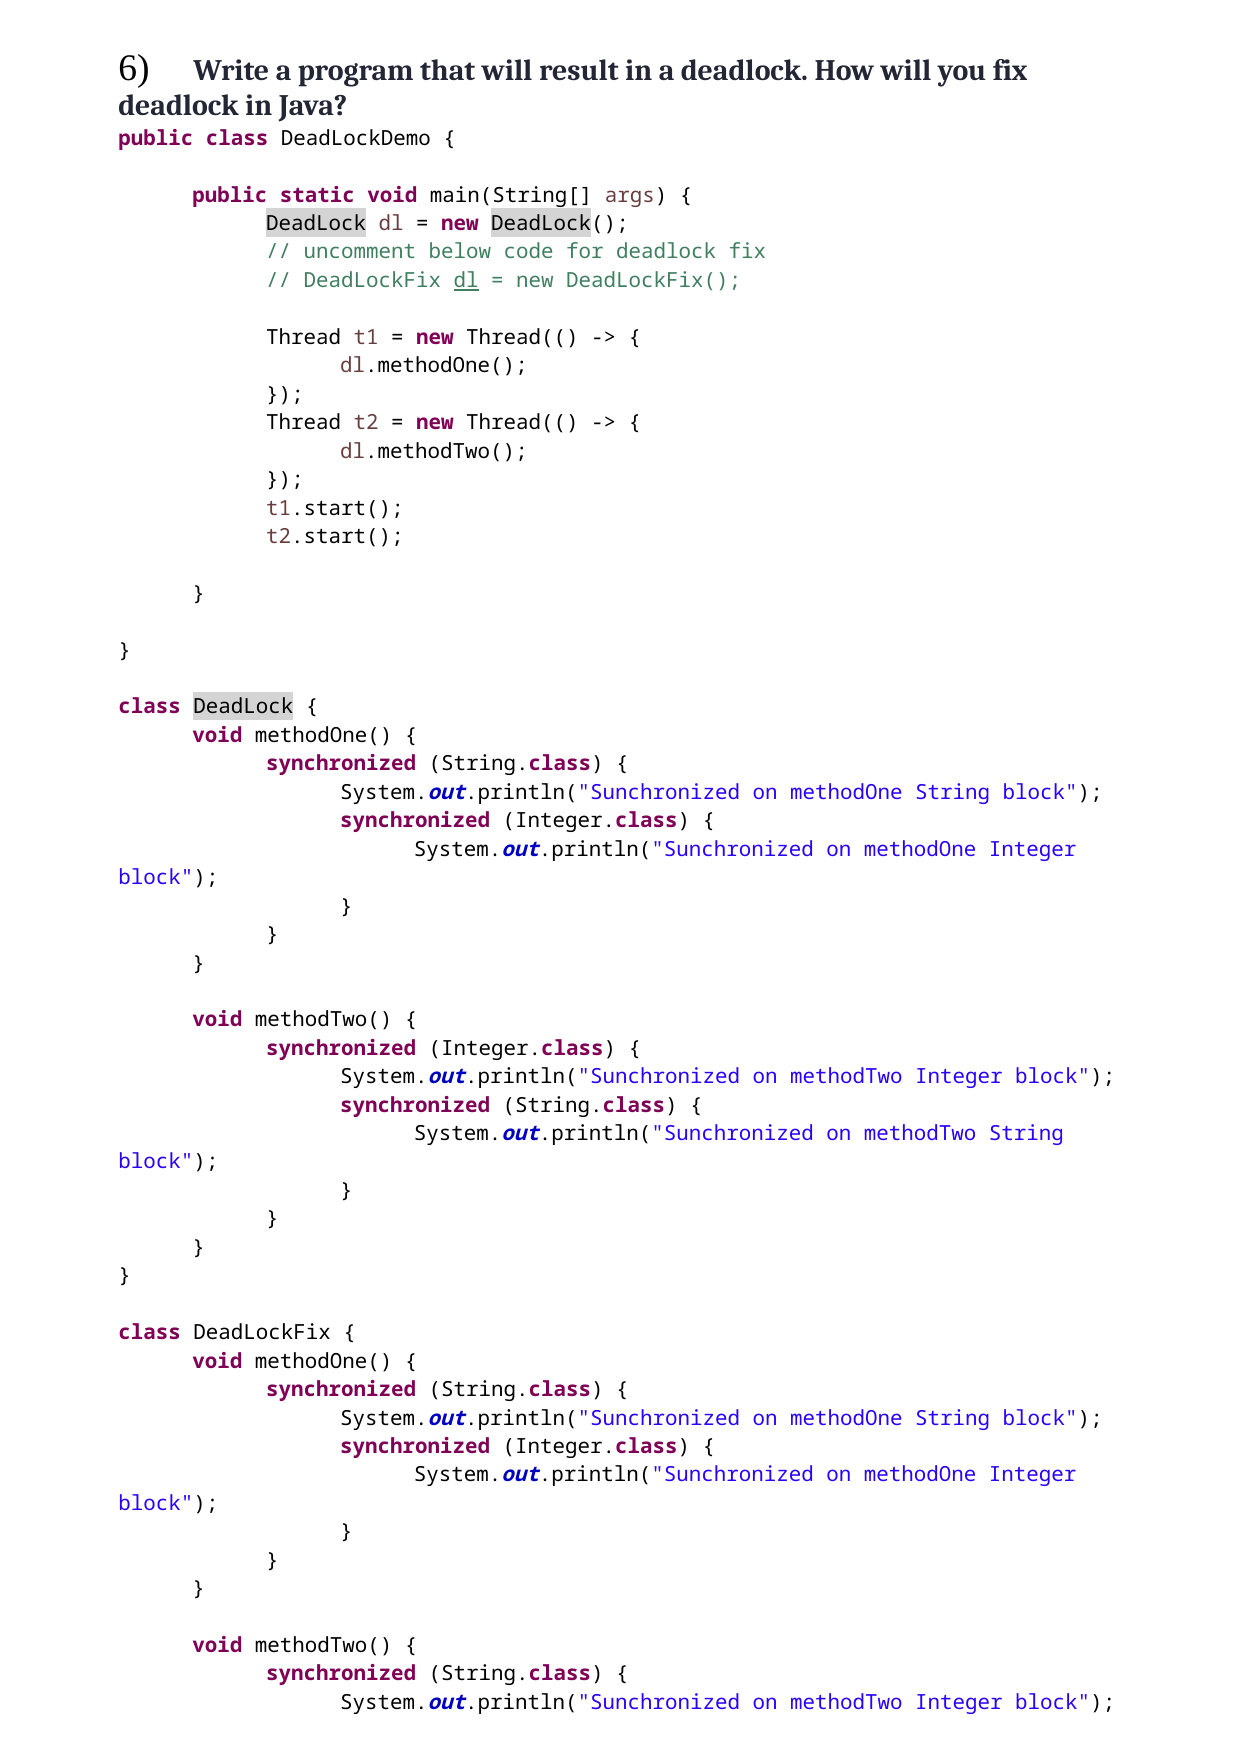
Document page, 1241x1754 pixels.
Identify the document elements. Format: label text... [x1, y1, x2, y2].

text System.out.println("Sunchronized on methodOne Integer block"); [118, 1459, 1122, 1516]
text } [118, 1573, 1122, 1602]
text void methodTwo() { [118, 1630, 1122, 1658]
text Thread t1 = new Thread(() -> { [118, 322, 1122, 350]
text } [118, 578, 1122, 606]
text } [118, 891, 1122, 919]
text System.out.println("Sunchronized on methodOne String block"); [118, 777, 1122, 805]
text synchronized (Integer.class) { [118, 805, 1122, 834]
text synchronized (String.class) { [118, 1374, 1122, 1403]
text // uncomment below code for deadlock fix [118, 237, 1122, 265]
text } [118, 1232, 1122, 1260]
text DeadLock dl = new DeadLock(); [118, 208, 1122, 237]
text } [118, 1175, 1122, 1203]
text } [118, 948, 1122, 976]
text } [118, 635, 1122, 663]
text }); [118, 464, 1122, 493]
text public class DeadLockDemo { [118, 123, 1122, 151]
text }); [118, 379, 1122, 407]
text void methodOne() { [118, 1346, 1122, 1374]
text t1.start(); [118, 493, 1122, 521]
text } [118, 1516, 1122, 1545]
text } [118, 1203, 1122, 1232]
text System.out.println("Sunchronized on methodTwo Integer block"); [118, 1687, 1122, 1715]
list Write a program that will result in a deadlock. How will you fix deadlock in Java? [118, 46, 1122, 123]
text } [118, 1260, 1122, 1289]
text t2.start(); [118, 521, 1122, 549]
text System.out.println("Sunchronized on methodTwo Integer block"); [118, 1061, 1122, 1090]
text System.out.println("Sunchronized on methodOne String block"); [118, 1403, 1122, 1431]
text System.out.println("Sunchronized on methodTwo String block"); [118, 1118, 1122, 1175]
text synchronized (String.class) { [118, 1090, 1122, 1118]
text public static void main(String[] args) { [118, 180, 1122, 208]
text } [118, 1545, 1122, 1573]
text void methodOne() { [118, 720, 1122, 748]
text synchronized (Integer.class) { [118, 1033, 1122, 1061]
text synchronized (String.class) { [118, 748, 1122, 777]
text // DeadLockFix dl = new DeadLockFix(); [118, 265, 1122, 293]
text Thread t2 = new Thread(() -> { [118, 407, 1122, 436]
text synchronized (String.class) { [118, 1658, 1122, 1687]
text dl.methodOne(); [118, 350, 1122, 379]
text class DeadLockFix { [118, 1317, 1122, 1346]
text System.out.println("Sunchronized on methodOne Integer block"); [118, 834, 1122, 891]
text class DeadLock { [118, 692, 1122, 720]
text dl.methodTwo(); [118, 436, 1122, 464]
text void methodTwo() { [118, 1004, 1122, 1033]
text } [118, 919, 1122, 948]
text synchronized (Integer.class) { [118, 1431, 1122, 1459]
